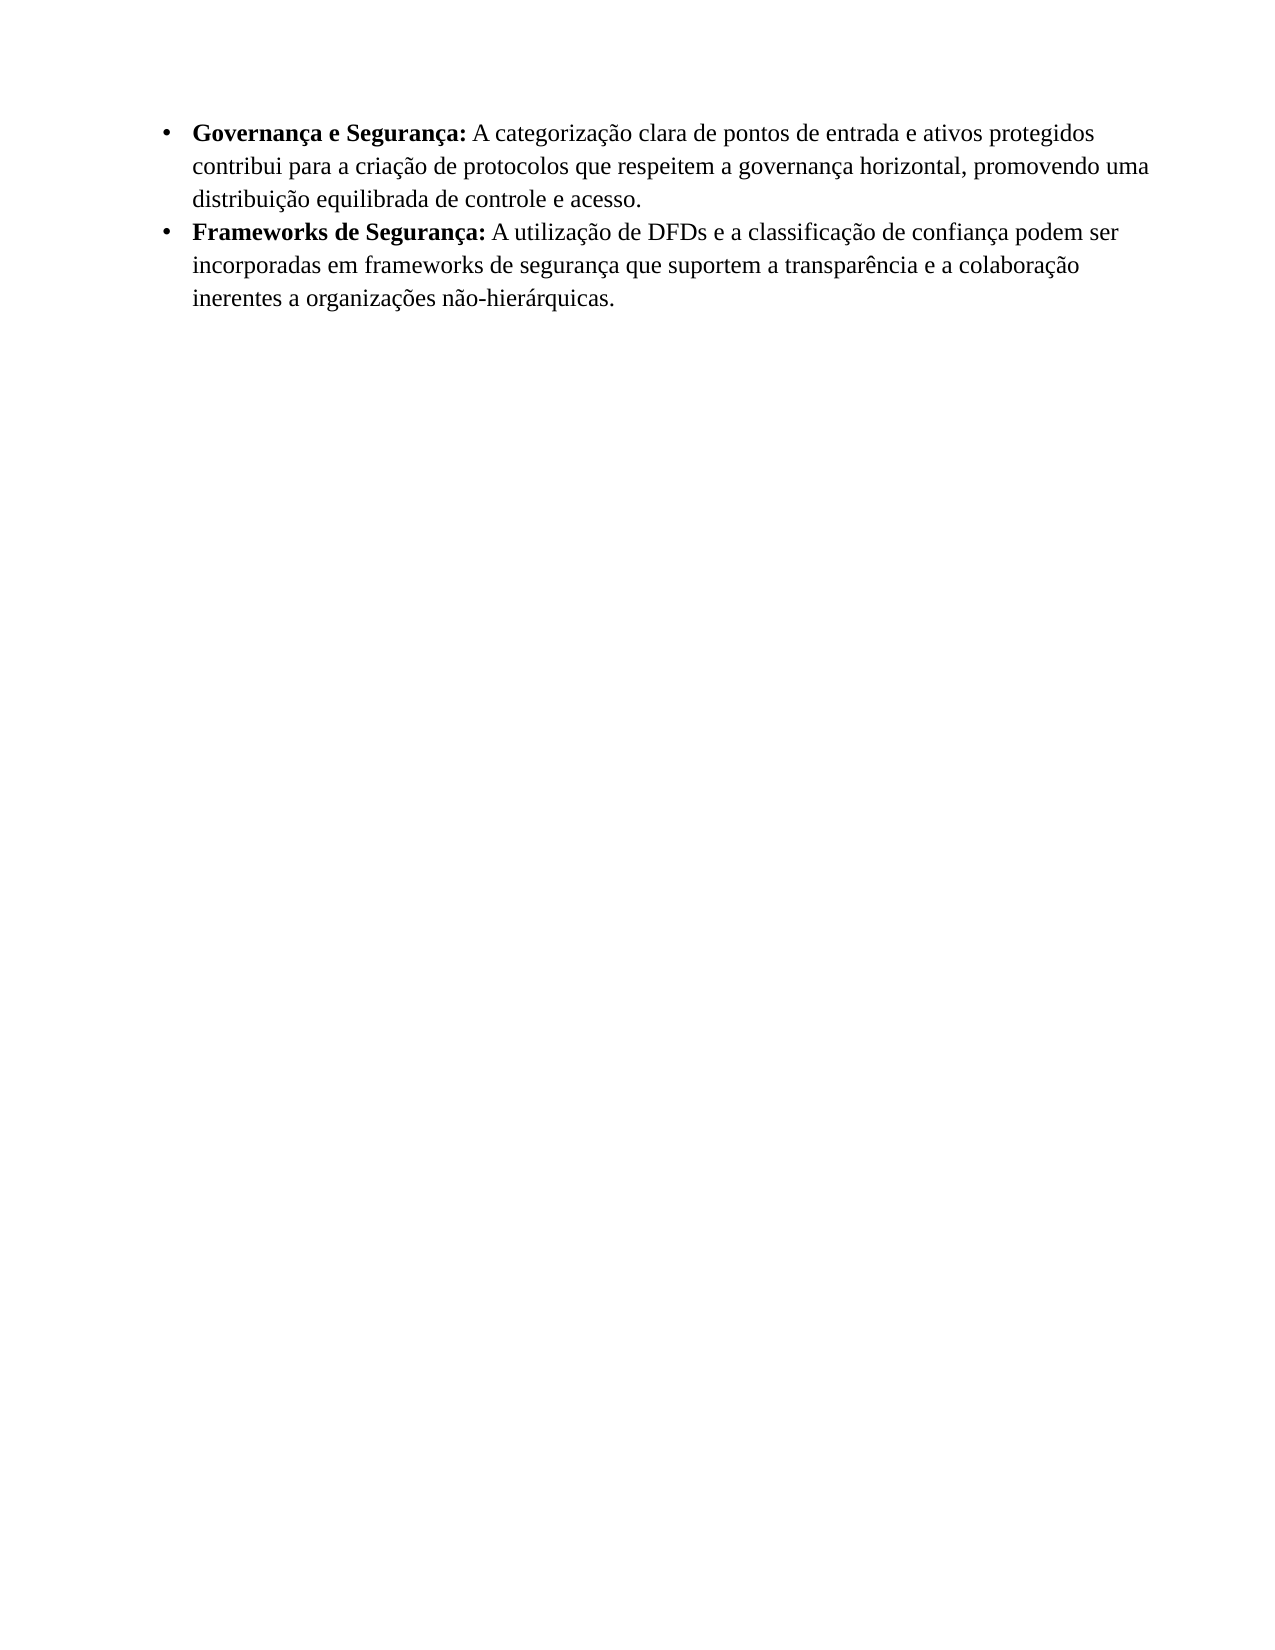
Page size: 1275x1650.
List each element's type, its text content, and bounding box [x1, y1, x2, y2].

list Frameworks de Segurança: A utilização de DFDs e a classificação de confiança podem ser incorporadas em frameworks de segurança que suportem a transparência e a colaboração inerentes a organizações não-hierárquicas. [162, 217, 1157, 312]
list Governança e Segurança: A categorização clara de pontos de entrada e ativos protegidos contribui para a criação de protocolos que respeitem a governança horizontal, promovendo uma distribuição equilibrada de controle e acesso. [162, 118, 1157, 213]
